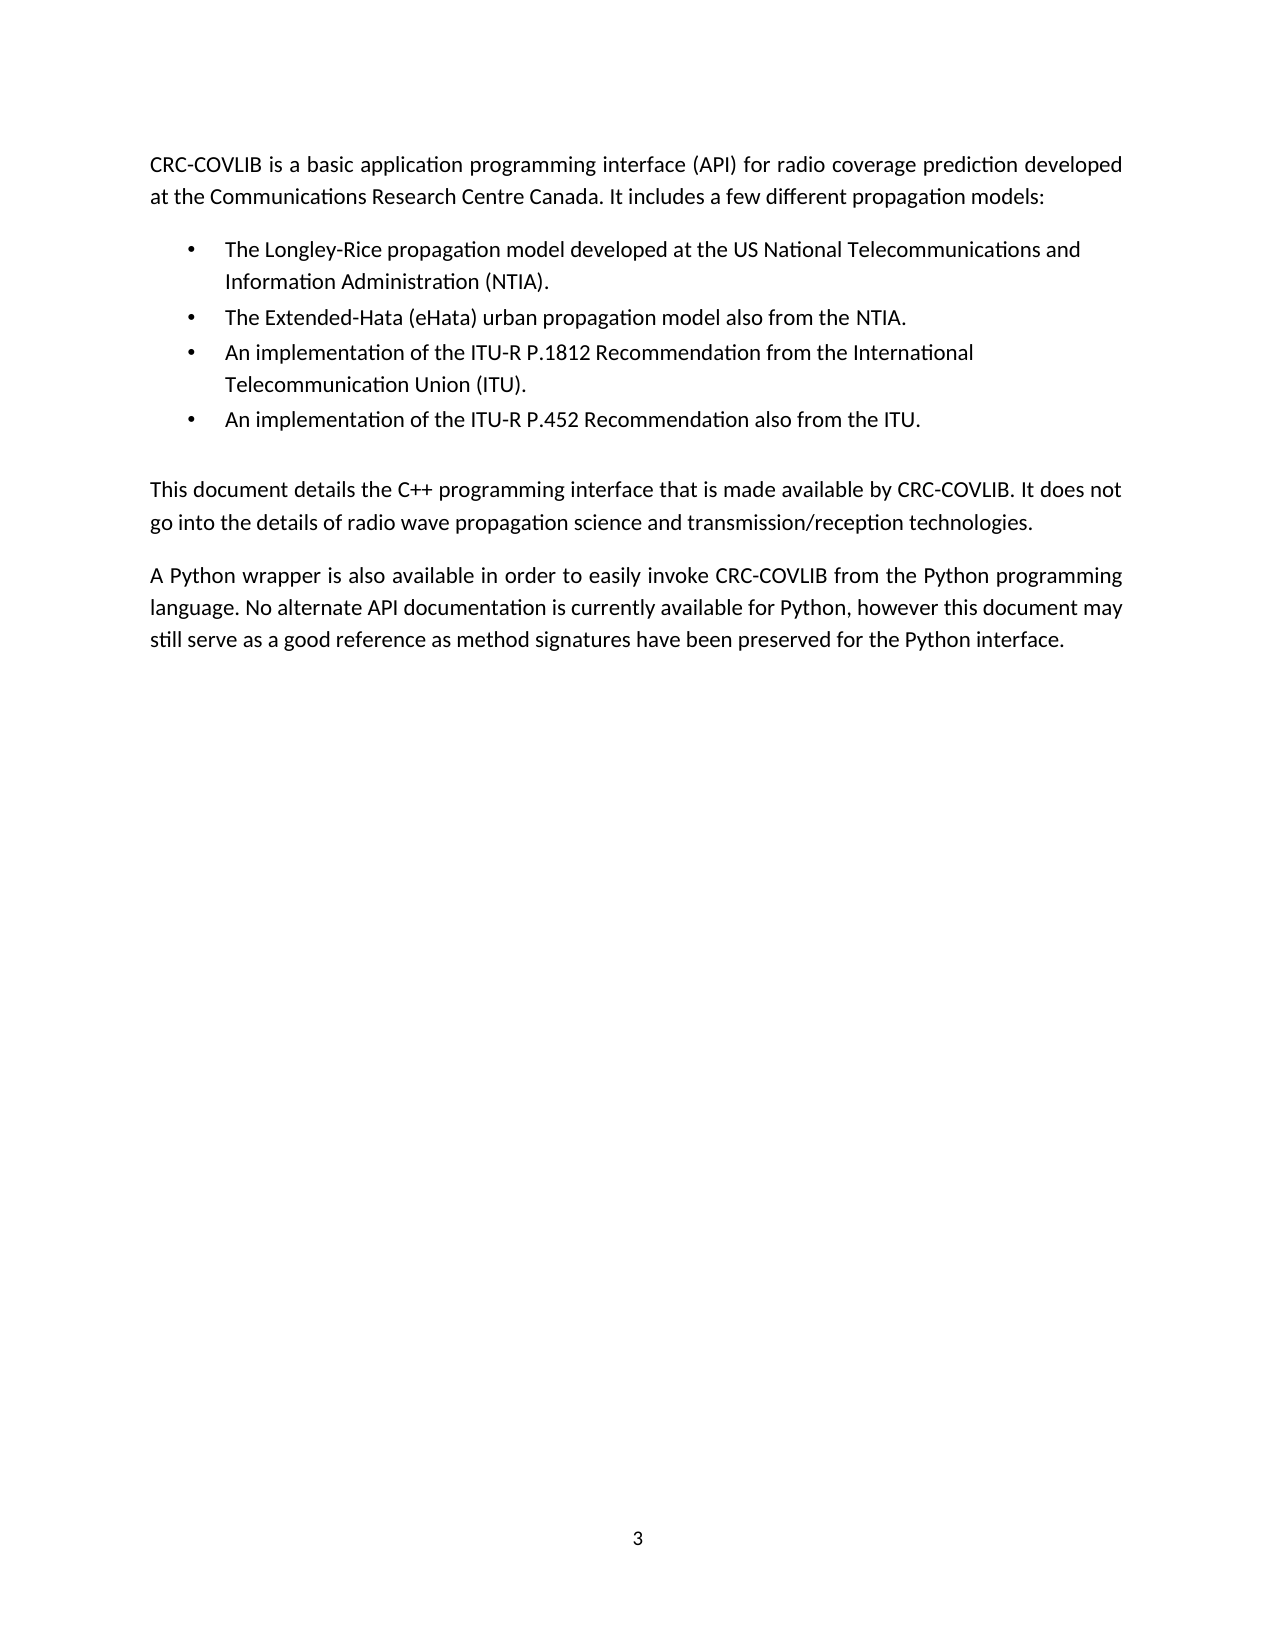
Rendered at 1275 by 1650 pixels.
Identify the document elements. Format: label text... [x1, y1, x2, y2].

list An implementation of the ITU-R P.1812 Recommendation from the International Telecommunication Union (ITU). [187, 338, 1125, 398]
text A Python wrapper is also available in order to easily invoke CRC-COVLIB from the Python programming language. No alternate API documentation is currently available for Python, however this document may still serve as a good reference as method signatures have been preserved for the Python interface. [150, 561, 1125, 653]
list The Longley-Rice propagation model developed at the US National Telecommunications and Information Administration (NTIA). [187, 235, 1125, 295]
text CRC-COVLIB is a basic application programming interface (API) for radio coverage prediction developed at the Communications Research Centre Canada. It includes a few different propagation models: [150, 150, 1125, 210]
list An implementation of the ITU-R P.452 Recommendation also from the ITU. [187, 405, 1125, 433]
list The Extended-Hata (eHata) urban propagation model also from the NTIA. [187, 303, 1125, 331]
text This document details the C++ programming interface that is made available by CRC-COVLIB. It does not go into the details of radio wave propagation science and transmission/reception technologies. [150, 476, 1125, 536]
